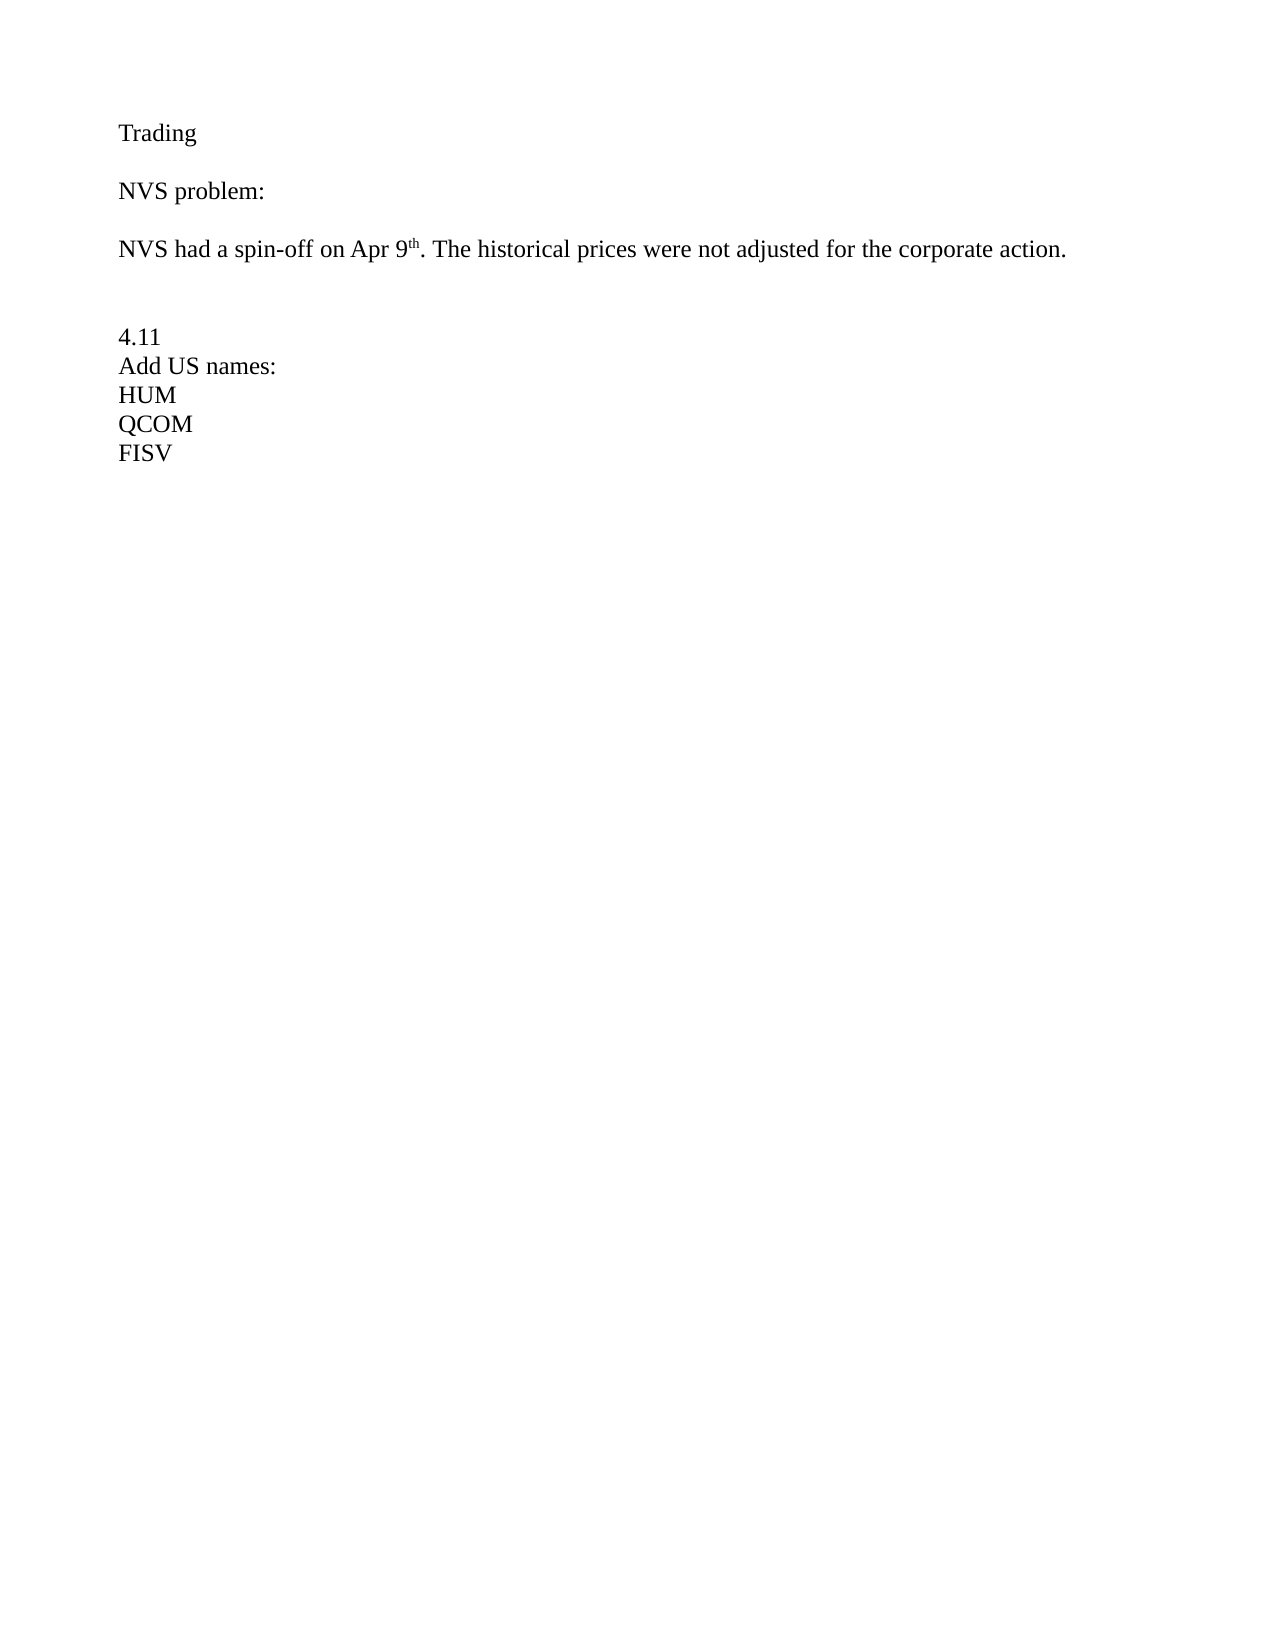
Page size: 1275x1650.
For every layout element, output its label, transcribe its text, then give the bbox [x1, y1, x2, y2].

text Add US names: [118, 351, 1157, 380]
text HUM [118, 380, 1157, 409]
text 4.11 [118, 322, 1157, 351]
text QCOM [118, 409, 1157, 438]
text NVS problem: [118, 176, 1157, 205]
text FISV [118, 438, 1157, 467]
text Trading [118, 118, 1157, 147]
text NVS had a spin-off on Apr 9th. The historical prices were not adjusted for the corporate action. [118, 234, 1157, 263]
